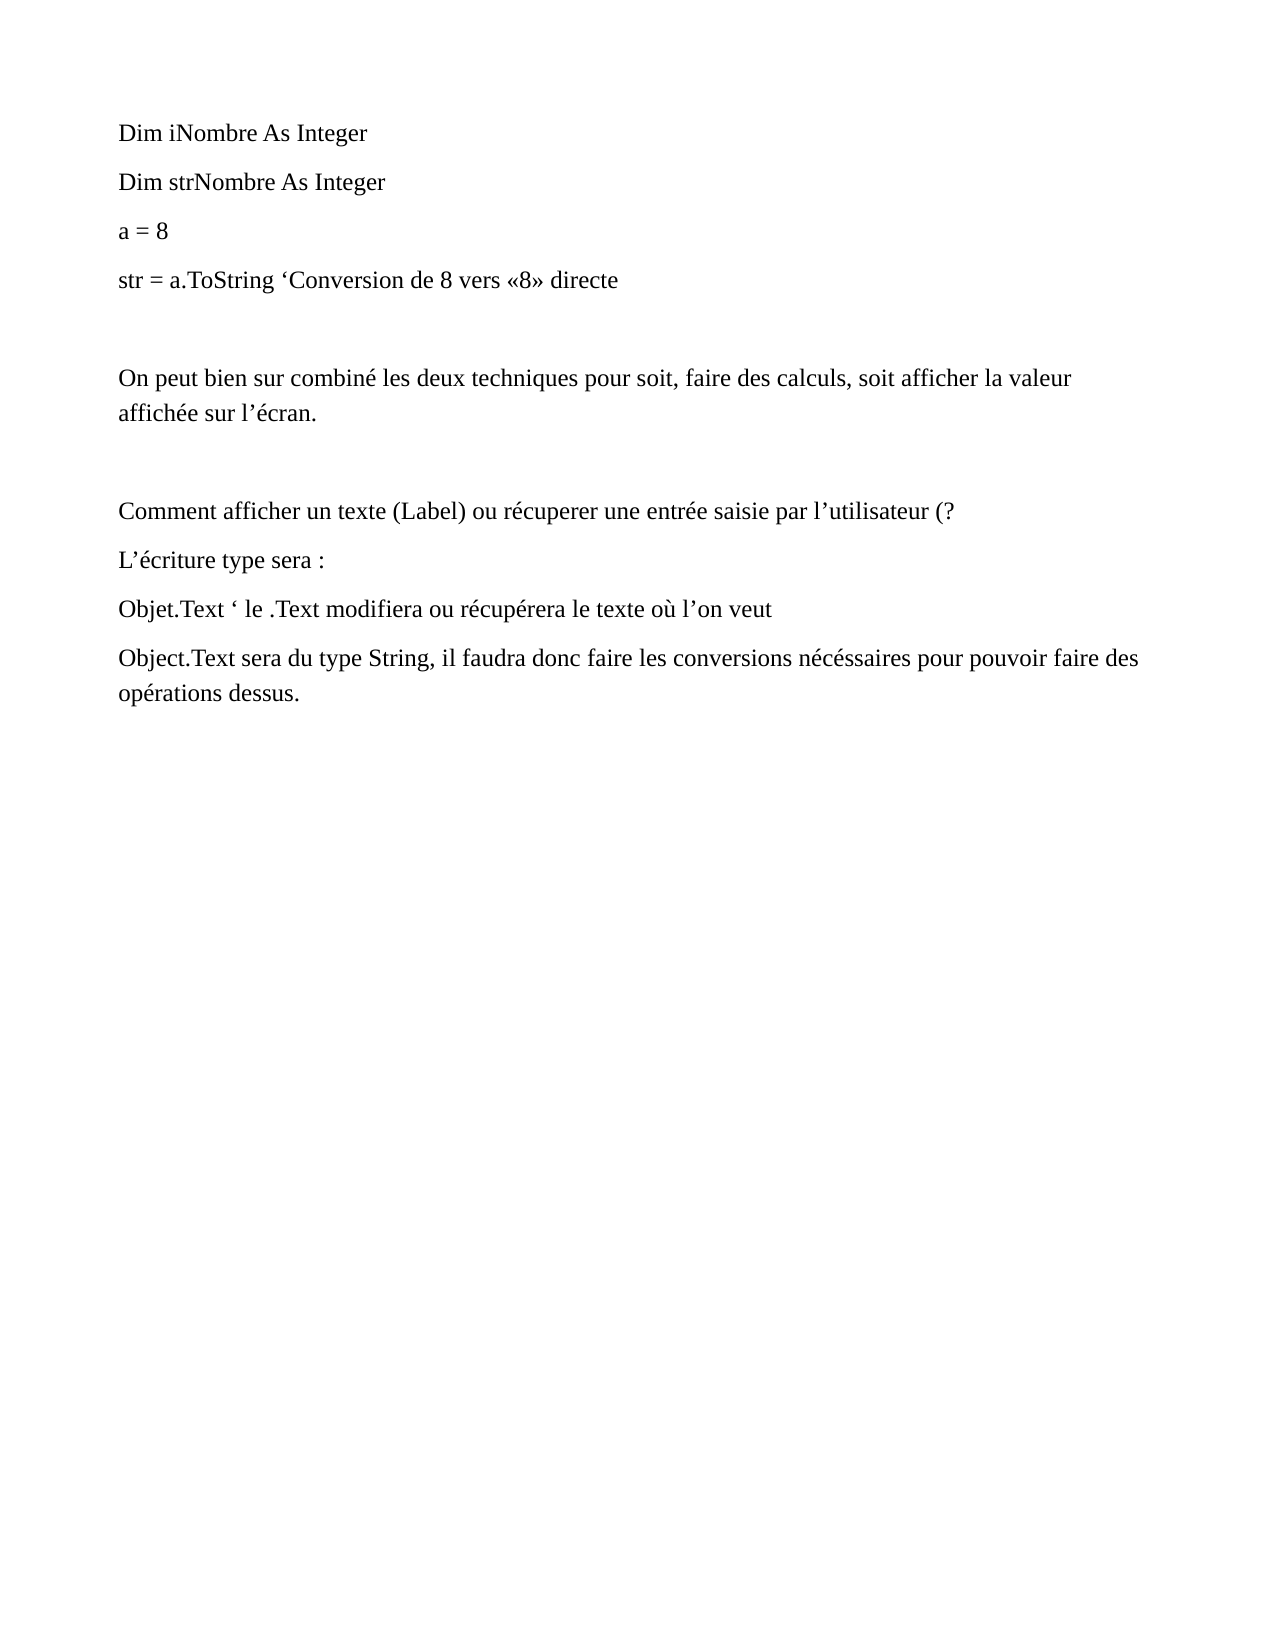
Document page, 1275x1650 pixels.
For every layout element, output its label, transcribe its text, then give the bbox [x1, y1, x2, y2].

text Objet.Text ‘ le .Text modifiera ou récupérera le texte où l’on veut [118, 594, 1157, 623]
text Dim iNombre As Integer [118, 118, 1157, 147]
text a = 8 [118, 216, 1157, 245]
text On peut bien sur combiné les deux techniques pour soit, faire des calculs, soit afficher la valeur affichée sur l’écran. [118, 363, 1157, 427]
text Object.Text sera du type String, il faudra donc faire les conversions nécéssaires pour pouvoir faire des opérations dessus. [118, 643, 1157, 706]
text L’écriture type sera : [118, 545, 1157, 574]
text Dim strNombre As Integer [118, 167, 1157, 196]
text str = a.ToString ‘Conversion de 8 vers «8» directe [118, 265, 1157, 294]
text Comment afficher un texte (Label) ou récuperer une entrée saisie par l’utilisateur (? [118, 496, 1157, 525]
